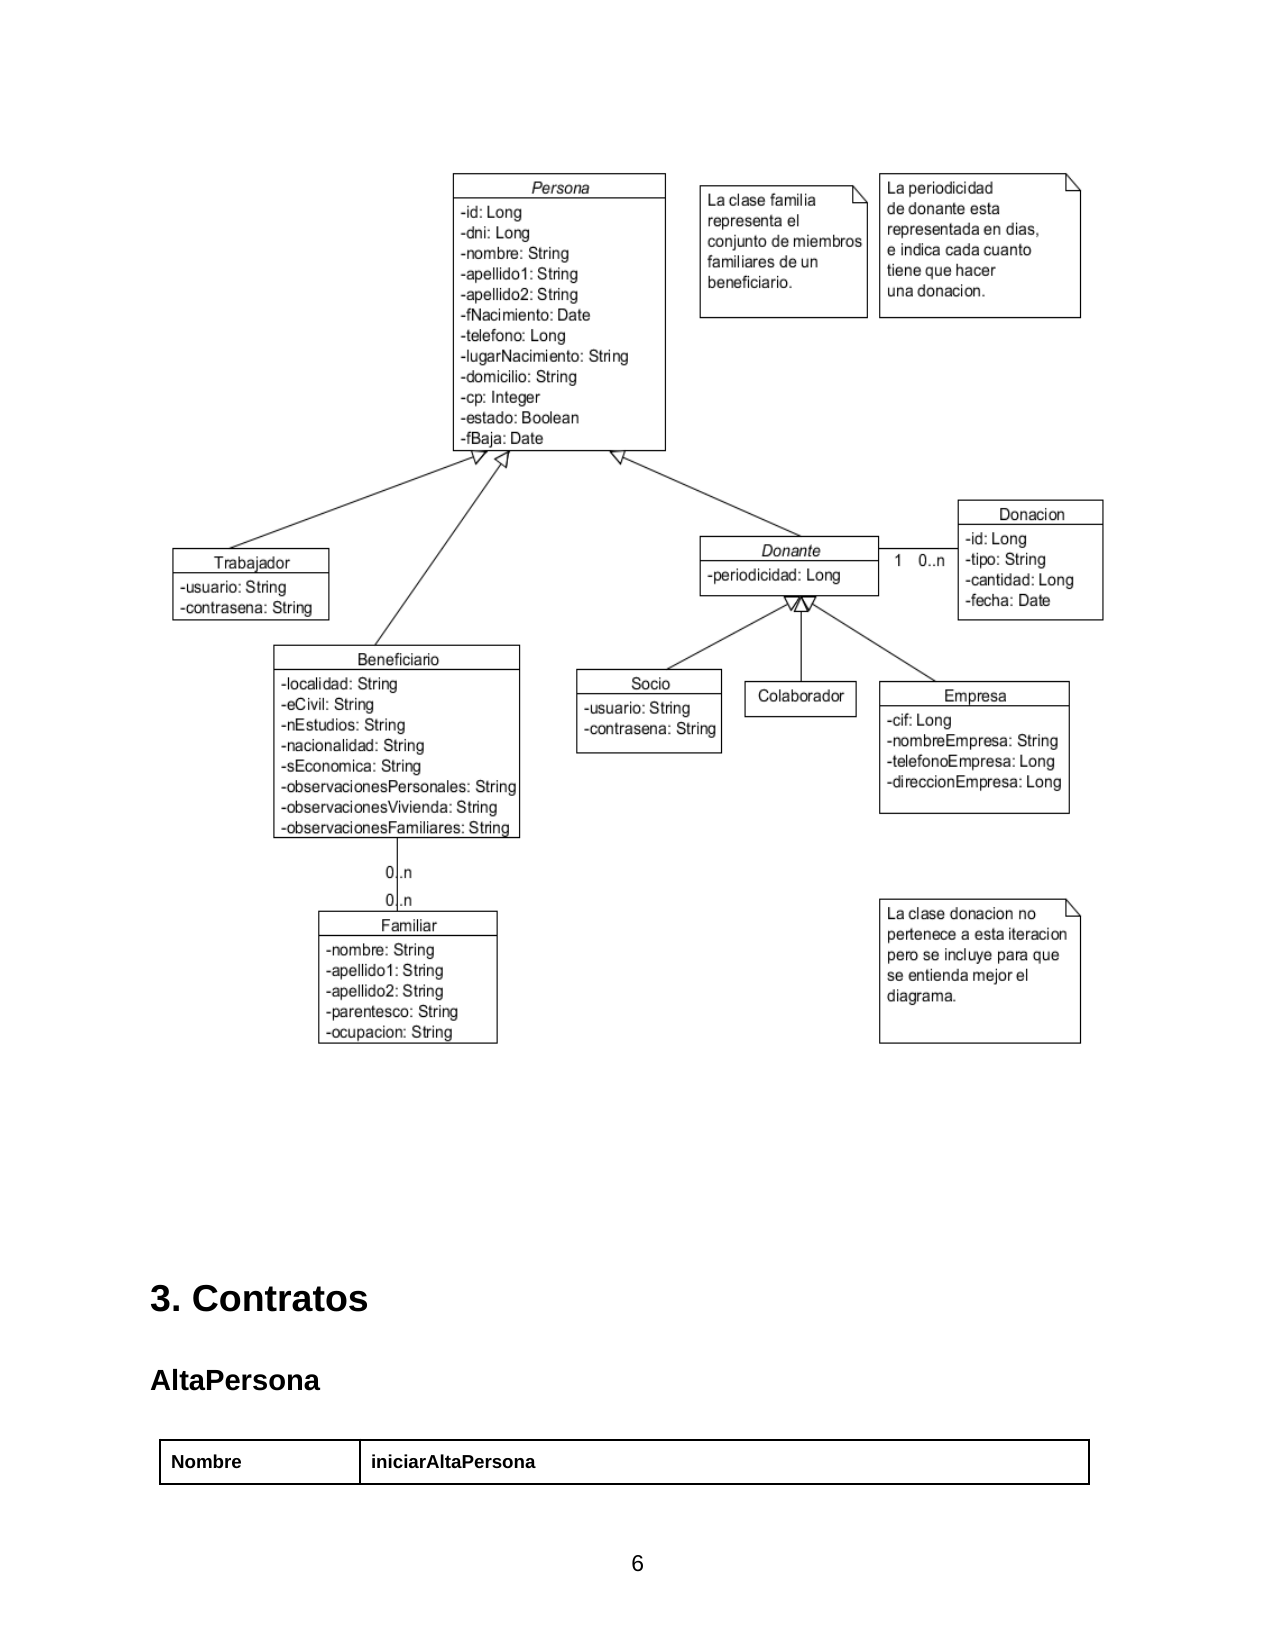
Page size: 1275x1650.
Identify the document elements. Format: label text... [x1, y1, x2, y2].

table_header iniciarAltaPersona [361, 1441, 1088, 1482]
table_header Nombre [161, 1441, 359, 1482]
picture [150, 150, 1125, 1068]
subtitle 3. Contratos [150, 1278, 1125, 1320]
subtitle AltaPersona [150, 1363, 1125, 1396]
